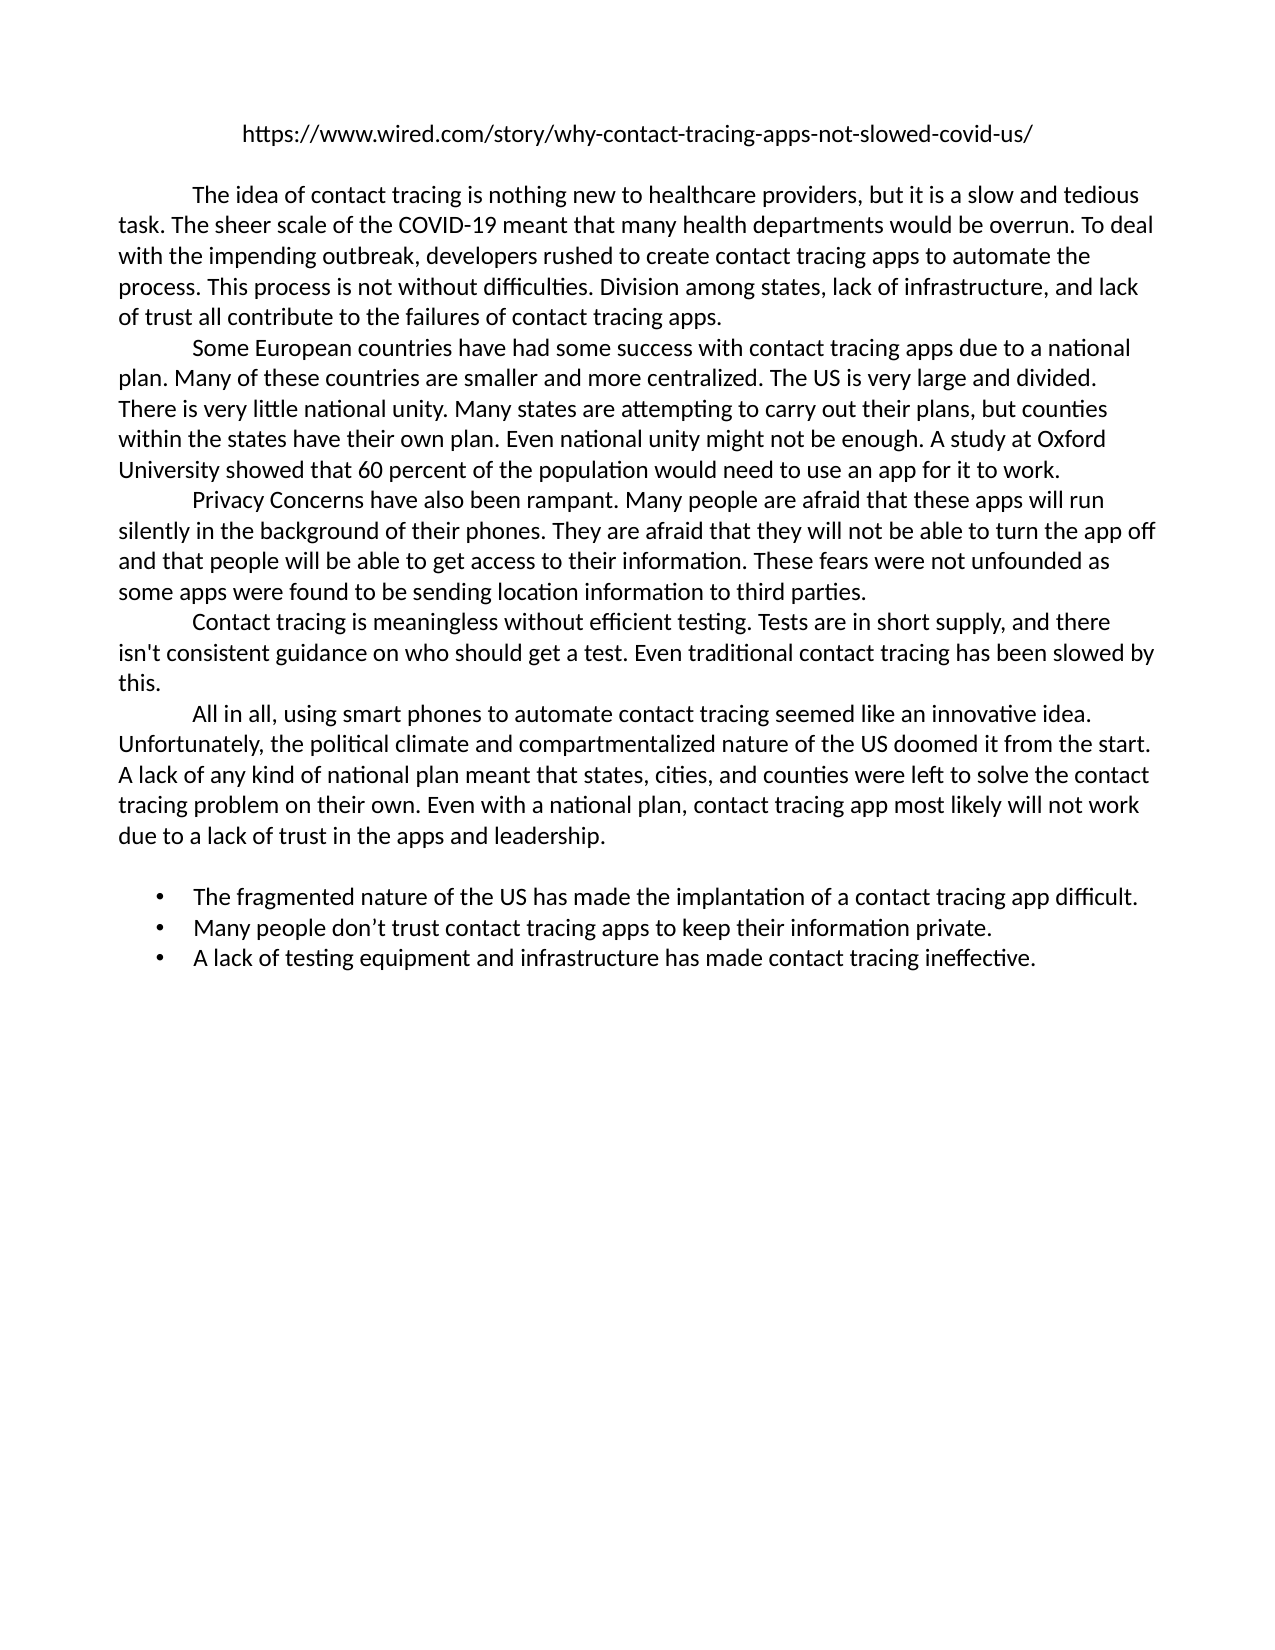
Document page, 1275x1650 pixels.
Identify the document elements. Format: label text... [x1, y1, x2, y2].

text https://www.wired.com/story/why-contact-tracing-apps-not-slowed-covid-us/ [118, 118, 1157, 149]
text All in all, using smart phones to automate contact tracing seemed like an innovative idea. Unfortunately, the political climate and compartmentalized nature of the US doomed it from the start. A lack of any kind of national plan meant that states, cities, and counties were left to solve the contact tracing problem on their own. Even with a national plan, contact tracing app most likely will not work due to a lack of trust in the apps and leadership. [118, 698, 1157, 851]
text The idea of contact tracing is nothing new to healthcare providers, but it is a slow and tedious task. The sheer scale of the COVID-19 meant that many health departments would be overrun. To deal with the impending outbreak, developers rushed to create contact tracing apps to automate the process. This process is not without difficulties. Division among states, lack of infrastructure, and lack of trust all contribute to the failures of contact tracing apps. [118, 179, 1157, 332]
list Many people don’t trust contact tracing apps to keep their information private. [156, 912, 1157, 942]
text Some European countries have had some success with contact tracing apps due to a national plan. Many of these countries are smaller and more centralized. The US is very large and divided. There is very little national unity. Many states are attempting to carry out their plans, but counties within the states have their own plan. Even national unity might not be enough. A study at Oxford University showed that 60 percent of the population would need to use an app for it to work. [118, 332, 1157, 484]
text Privacy Concerns have also been rampant. Many people are afraid that these apps will run silently in the background of their phones. They are afraid that they will not be able to turn the app off and that people will be able to get access to their information. These fears were not unfounded as some apps were found to be sending location information to third parties. [118, 484, 1157, 606]
text Contact tracing is meaningless without efficient testing. Tests are in short supply, and there isn't consistent guidance on who should get a test. Even traditional contact tracing has been slowed by this. [118, 606, 1157, 698]
list The fragmented nature of the US has made the implantation of a contact tracing app difficult. [156, 881, 1157, 912]
list A lack of testing equipment and infrastructure has made contact tracing ineffective. [156, 942, 1157, 973]
